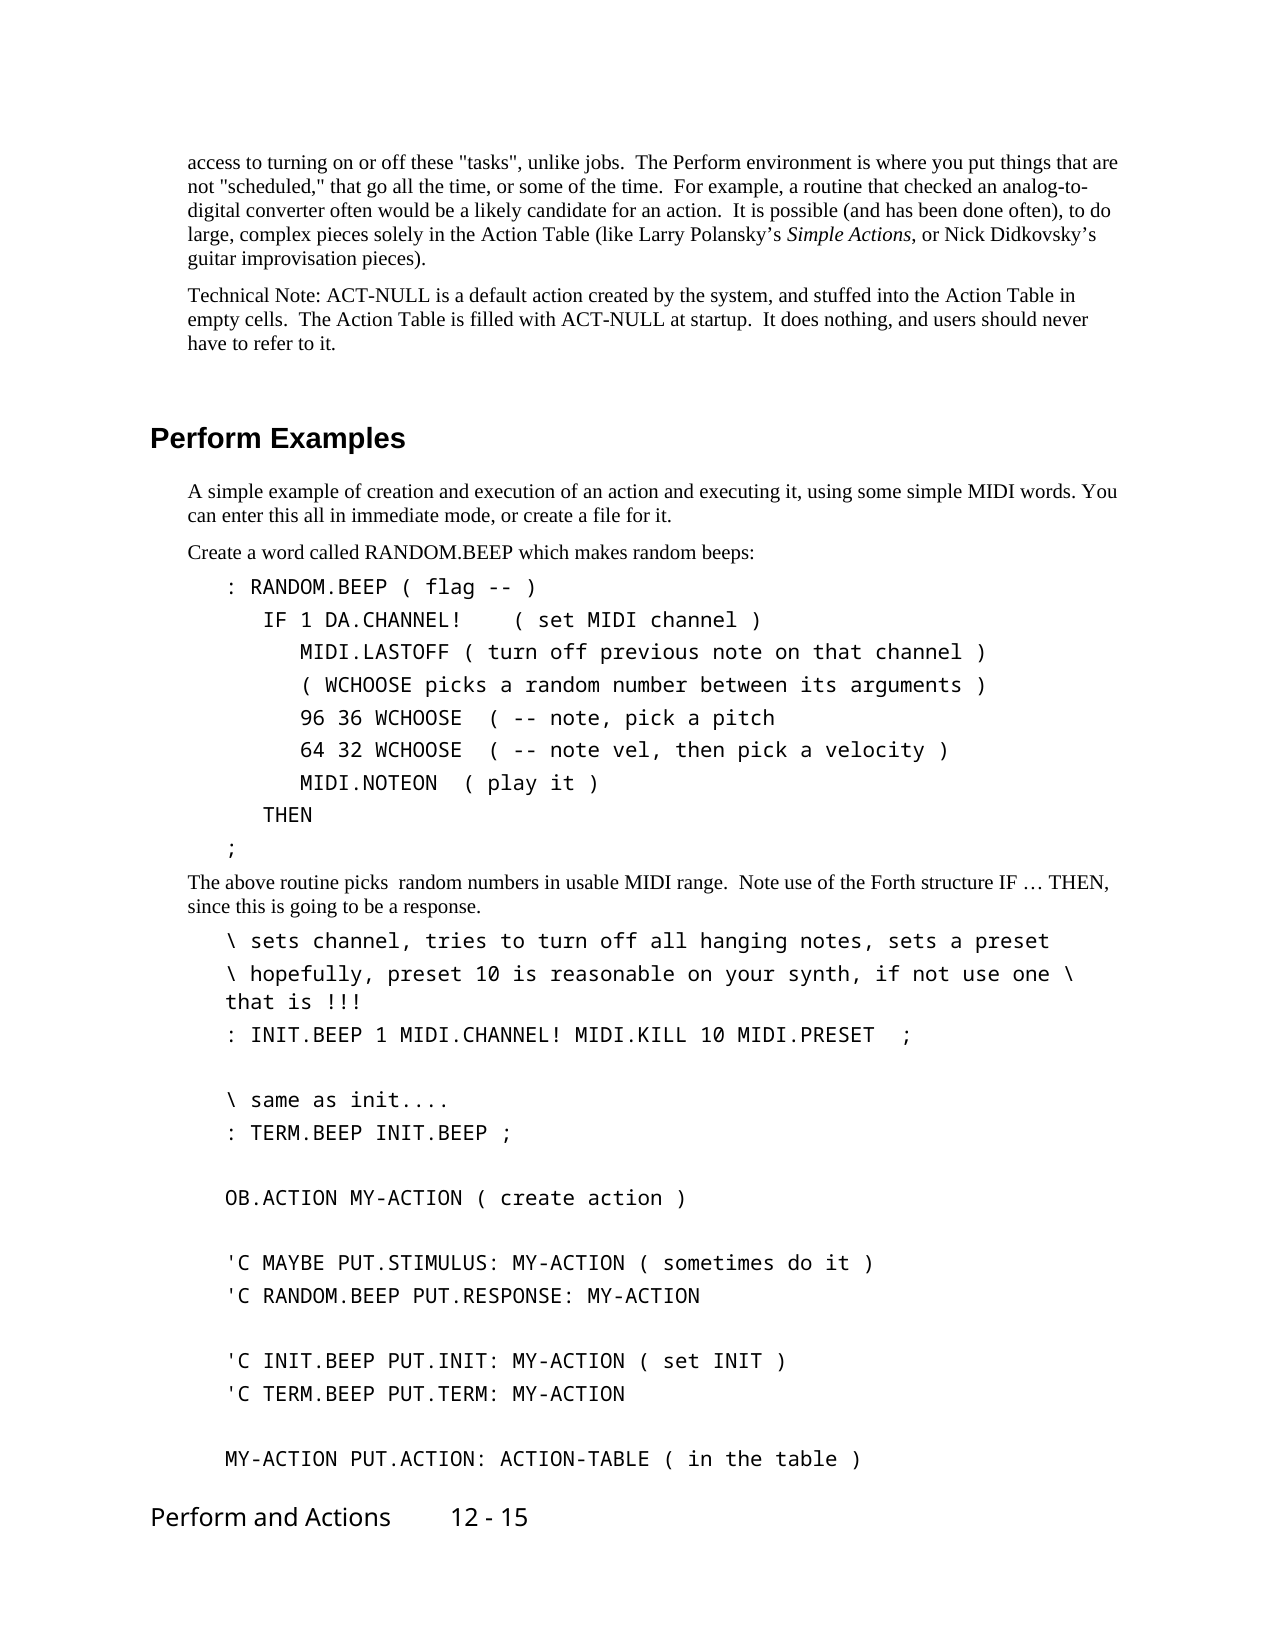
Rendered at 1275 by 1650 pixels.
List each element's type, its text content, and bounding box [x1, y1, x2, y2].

text 'C MAYBE PUT.STIMULUS: MY-ACTION ( sometimes do it ) [225, 1248, 1125, 1277]
text 'C INIT.BEEP PUT.INIT: MY-ACTION ( set INIT ) [225, 1346, 1125, 1374]
text \ hopefully, preset 10 is reasonable on your synth, if not use one \ that is !!! [225, 959, 1125, 1016]
text 96 36 WCHOOSE ( -- note, pick a pitch [225, 703, 1125, 731]
text MIDI.LASTOFF ( turn off previous note on that channel ) [225, 637, 1125, 666]
text ; [225, 833, 1125, 862]
text A simple example of creation and execution of an action and executing it, using some simple MIDI words. You can enter this all in immediate mode, or create a file for it. [187, 479, 1125, 527]
text IF 1 DA.CHANNEL! ( set MIDI channel ) [225, 605, 1125, 633]
text Create a word called RANDOM.BEEP which makes random beeps: [187, 540, 1125, 564]
text : RANDOM.BEEP ( flag -- ) [225, 572, 1125, 601]
text 'C RANDOM.BEEP PUT.RESPONSE: MY-ACTION [225, 1281, 1125, 1309]
text MIDI.NOTEON ( play it ) [225, 768, 1125, 796]
text \ same as init.... [225, 1085, 1125, 1114]
text \ sets channel, tries to turn off all hanging notes, sets a preset [225, 926, 1125, 955]
text 64 32 WCHOOSE ( -- note vel, then pick a velocity ) [225, 735, 1125, 764]
text : TERM.BEEP INIT.BEEP ; [225, 1118, 1125, 1146]
subtitle Perform Examples [150, 421, 1125, 454]
text ( WCHOOSE picks a random number between its arguments ) [225, 670, 1125, 698]
text access to turning on or off these "tasks", unlike jobs. The Perform environment is where you put things that are not "scheduled," that go all the time, or some of the time. For example, a routine that checked an analog-to-digital converter often would be a likely candidate for an action. It is possible (and has been done often), to do large, complex pieces solely in the Action Table (like Larry Polansky’s Simple Actions, or Nick Didkovsky’s guitar improvisation pieces). [187, 150, 1125, 270]
text Technical Note: ACT-NULL is a default action created by the system, and stuffed into the Action Table in empty cells. The Action Table is filled with ACT-NULL at startup. It does nothing, and users should never have to refer to it. [187, 283, 1125, 355]
text THEN [225, 801, 1125, 829]
text : INIT.BEEP 1 MIDI.CHANNEL! MIDI.KILL 10 MIDI.PRESET ; [225, 1020, 1125, 1048]
text 'C TERM.BEEP PUT.TERM: MY-ACTION [225, 1379, 1125, 1407]
text MY-ACTION PUT.ACTION: ACTION-TABLE ( in the table ) [225, 1444, 1125, 1472]
text The above routine picks random numbers in usable MIDI range. Note use of the Forth structure IF … THEN, since this is going to be a response. [187, 870, 1125, 918]
text OB.ACTION MY-ACTION ( create action ) [225, 1183, 1125, 1211]
